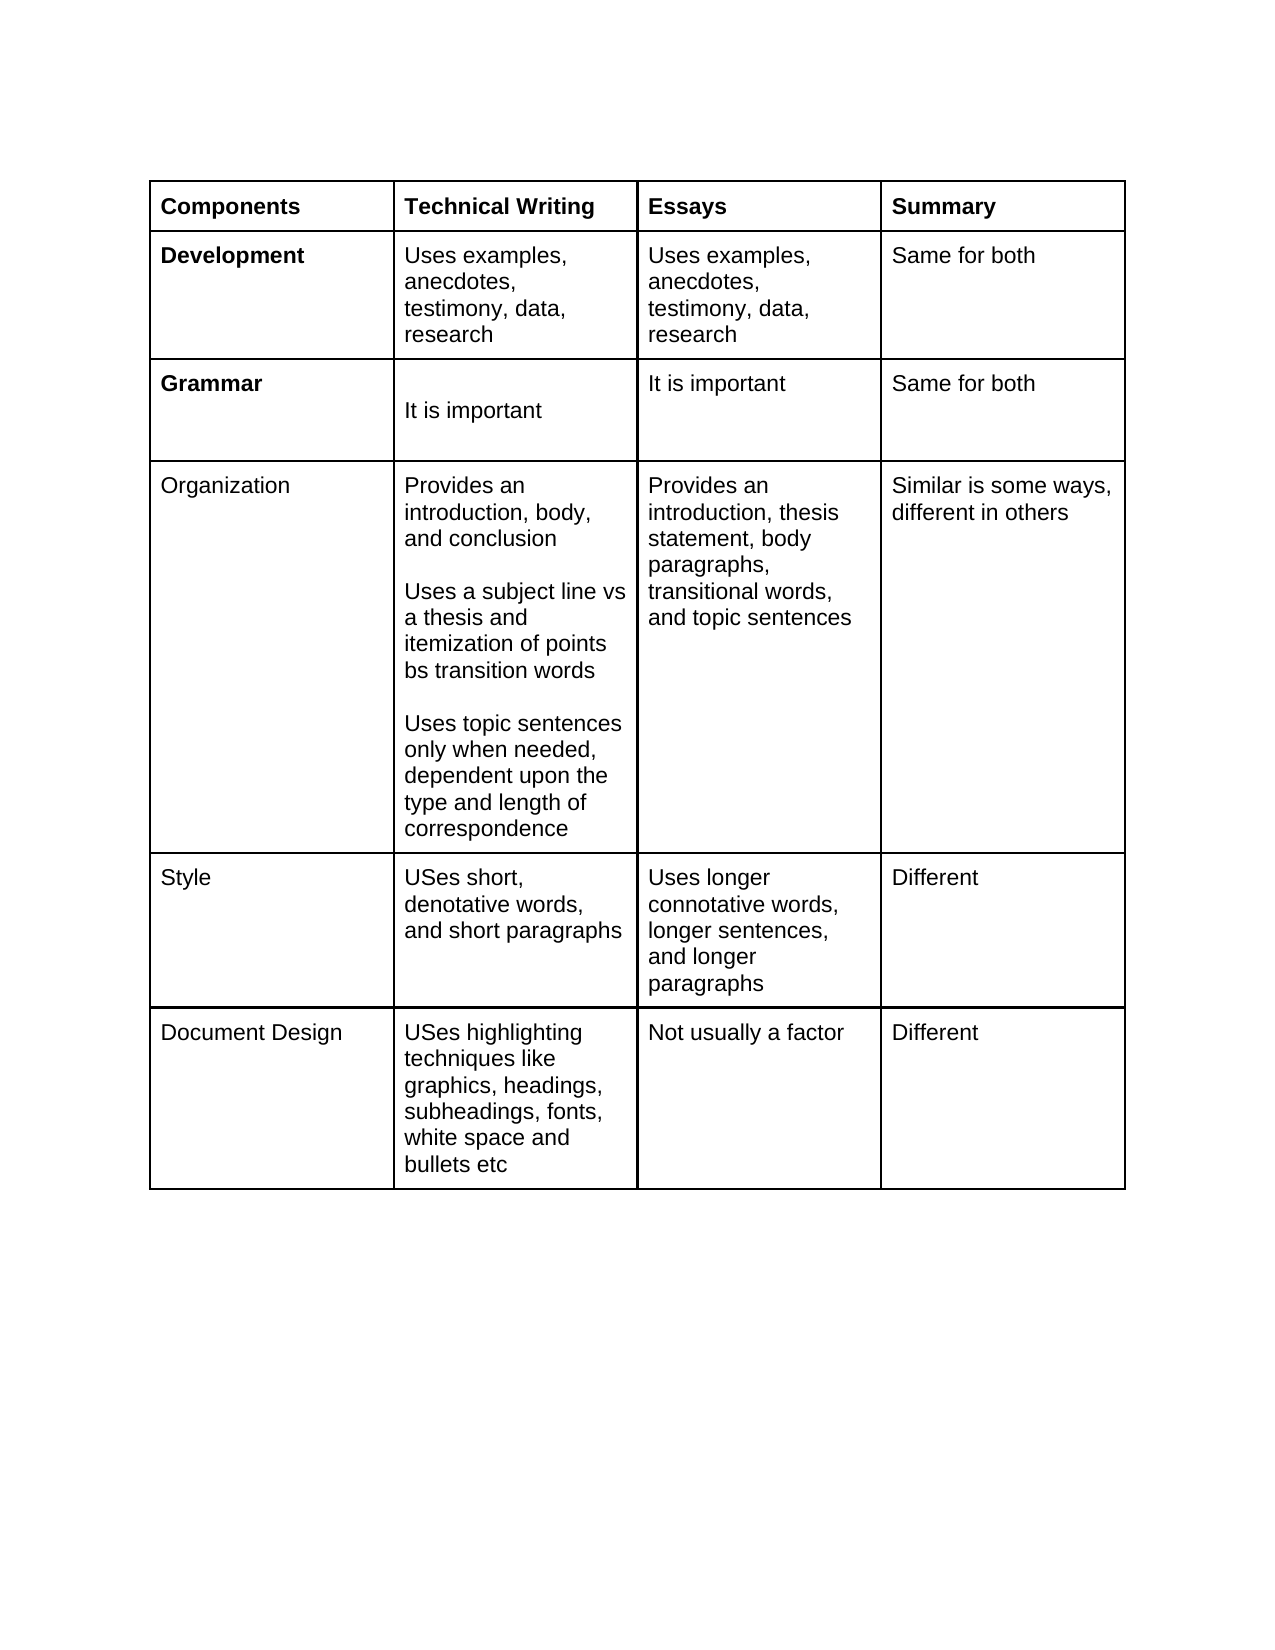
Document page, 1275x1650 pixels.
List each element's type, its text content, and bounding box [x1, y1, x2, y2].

table_cell Similar is some ways, different in others [882, 462, 1124, 852]
table_cell Style [151, 854, 393, 1006]
table_header Technical Writing [395, 182, 636, 229]
table_cell It is important [395, 360, 636, 460]
table_cell Development [151, 232, 393, 358]
table_cell Same for both [882, 232, 1124, 358]
table_cell Different [882, 1009, 1124, 1187]
table_cell Grammar [151, 360, 393, 460]
table_header Components [151, 182, 393, 229]
table_cell Uses examples, anecdotes, testimony, data, research [639, 232, 880, 358]
table_cell Provides an introduction, body, and conclusion Uses a subject line vs a thesis and itemization of points bs transition words Uses topic sentences only when needed, dependent upon the type and length of correspondence [395, 462, 636, 852]
table_header Summary [882, 182, 1124, 229]
table_cell It is important [639, 360, 880, 460]
table_cell USes highlighting techniques like graphics, headings, subheadings, fonts, white space and bullets etc [395, 1009, 636, 1187]
table_cell USes short, denotative words, and short paragraphs [395, 854, 636, 1006]
table_cell Not usually a factor [639, 1009, 880, 1187]
table_cell Document Design [151, 1009, 393, 1187]
table_cell Different [882, 854, 1124, 1006]
table_cell Uses examples, anecdotes, testimony, data, research [395, 232, 636, 358]
table_cell Same for both [882, 360, 1124, 460]
table_header Essays [639, 182, 880, 229]
table_cell Uses longer connotative words, longer sentences, and longer paragraphs [639, 854, 880, 1006]
table_cell Organization [151, 462, 393, 852]
table_cell Provides an introduction, thesis statement, body paragraphs, transitional words, and topic sentences [639, 462, 880, 852]
